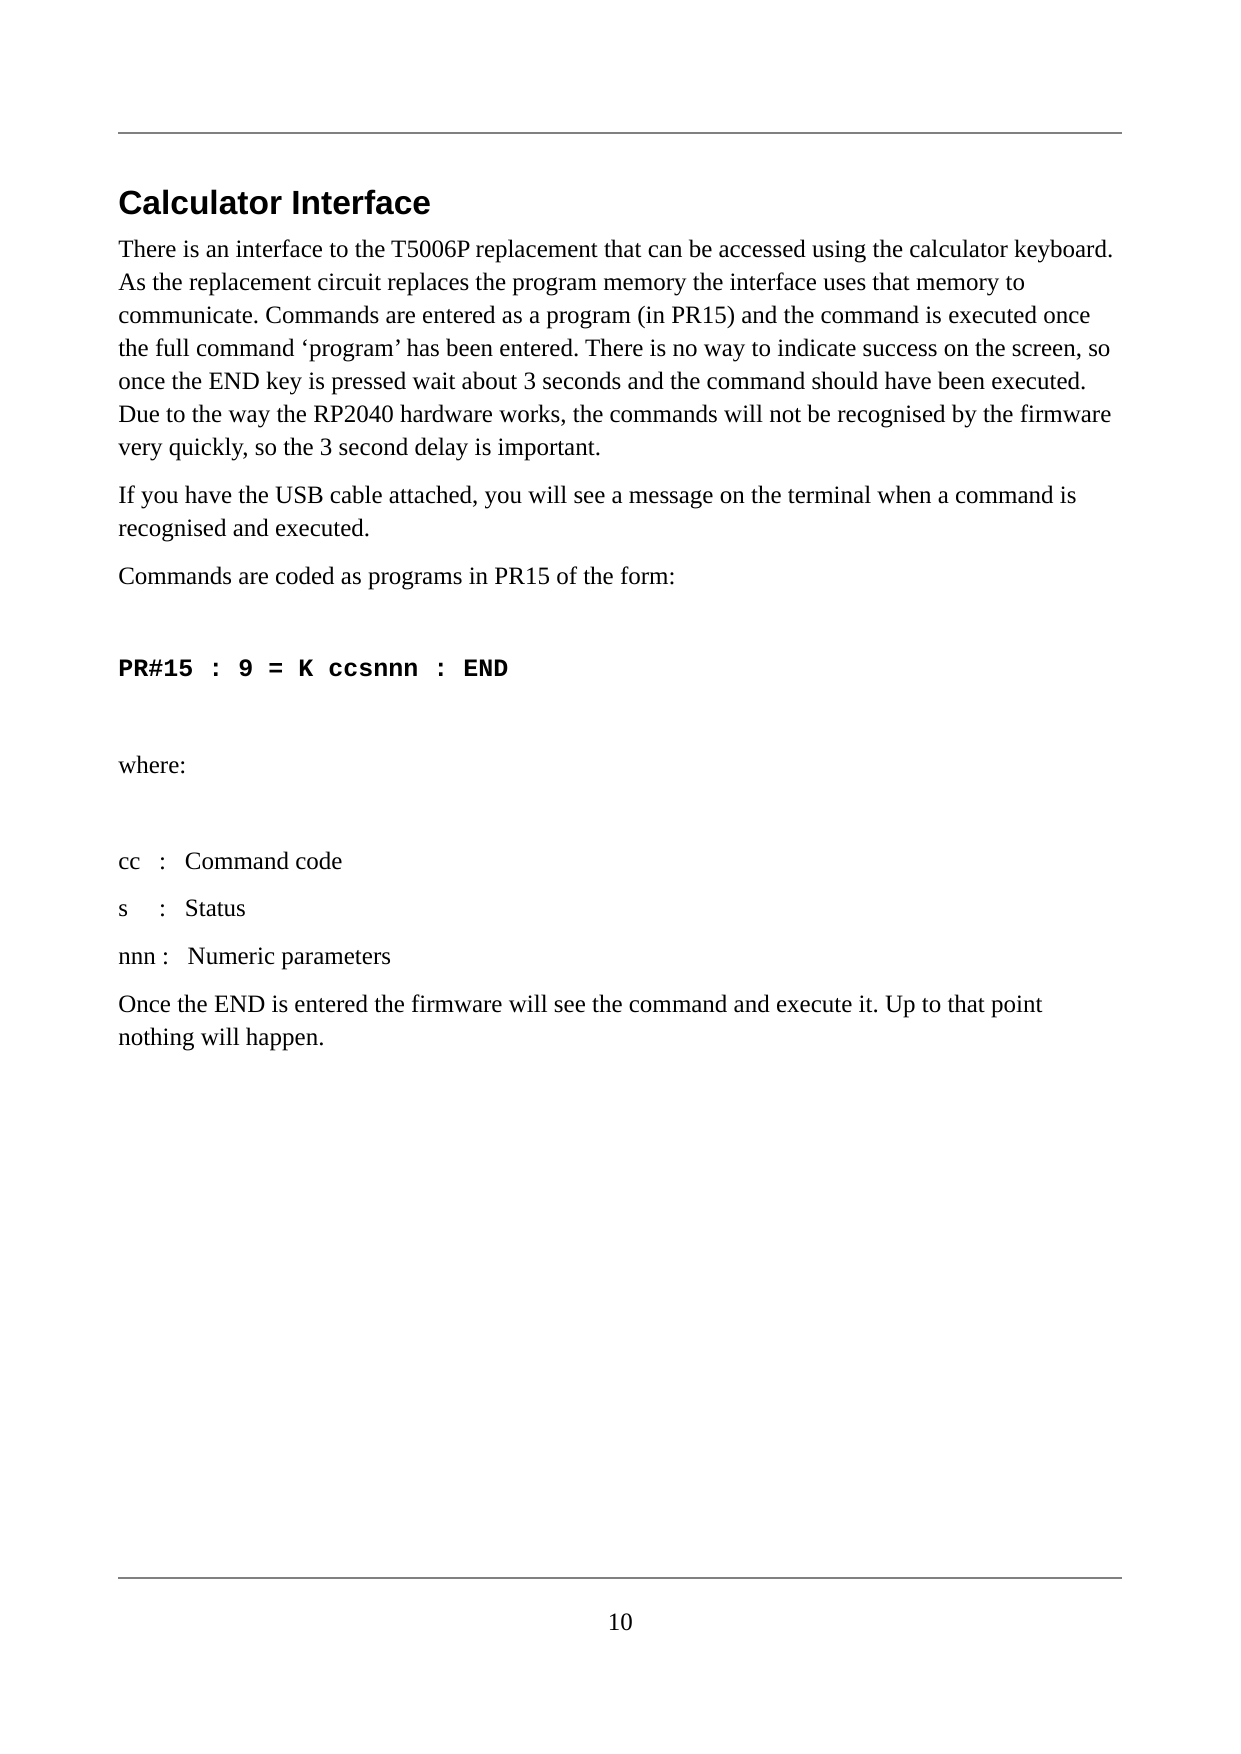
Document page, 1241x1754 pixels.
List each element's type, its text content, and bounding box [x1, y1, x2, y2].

text where: [118, 751, 1122, 779]
subtitle Calculator Interface [118, 183, 1122, 222]
text PR#15 : 9 = K ccsnnn : END [118, 656, 1122, 684]
text s : Status [118, 893, 1122, 922]
text nnn : Numeric parameters [118, 941, 1122, 970]
text Commands are coded as programs in PR15 of the form: [118, 561, 1122, 589]
text If you have the USB cable attached, you will see a message on the terminal when a command is recognised and executed. [118, 480, 1122, 542]
text There is an interface to the T5006P replacement that can be accessed using the calculator keyboard. As the replacement circuit replaces the program memory the interface uses that memory to communicate. Commands are entered as a program (in PR15) and the command is executed once the full command ‘program’ has been entered. There is no way to indicate success on the screen, so once the END key is pressed wait about 3 seconds and the command should have been executed. Due to the way the RP2040 hardware works, the commands will not be recognised by the firmware very quickly, so the 3 second delay is important. [118, 234, 1122, 461]
text cc : Command code [118, 846, 1122, 874]
text Once the END is entered the firmware will see the command and execute it. Up to that point nothing will happen. [118, 989, 1122, 1050]
